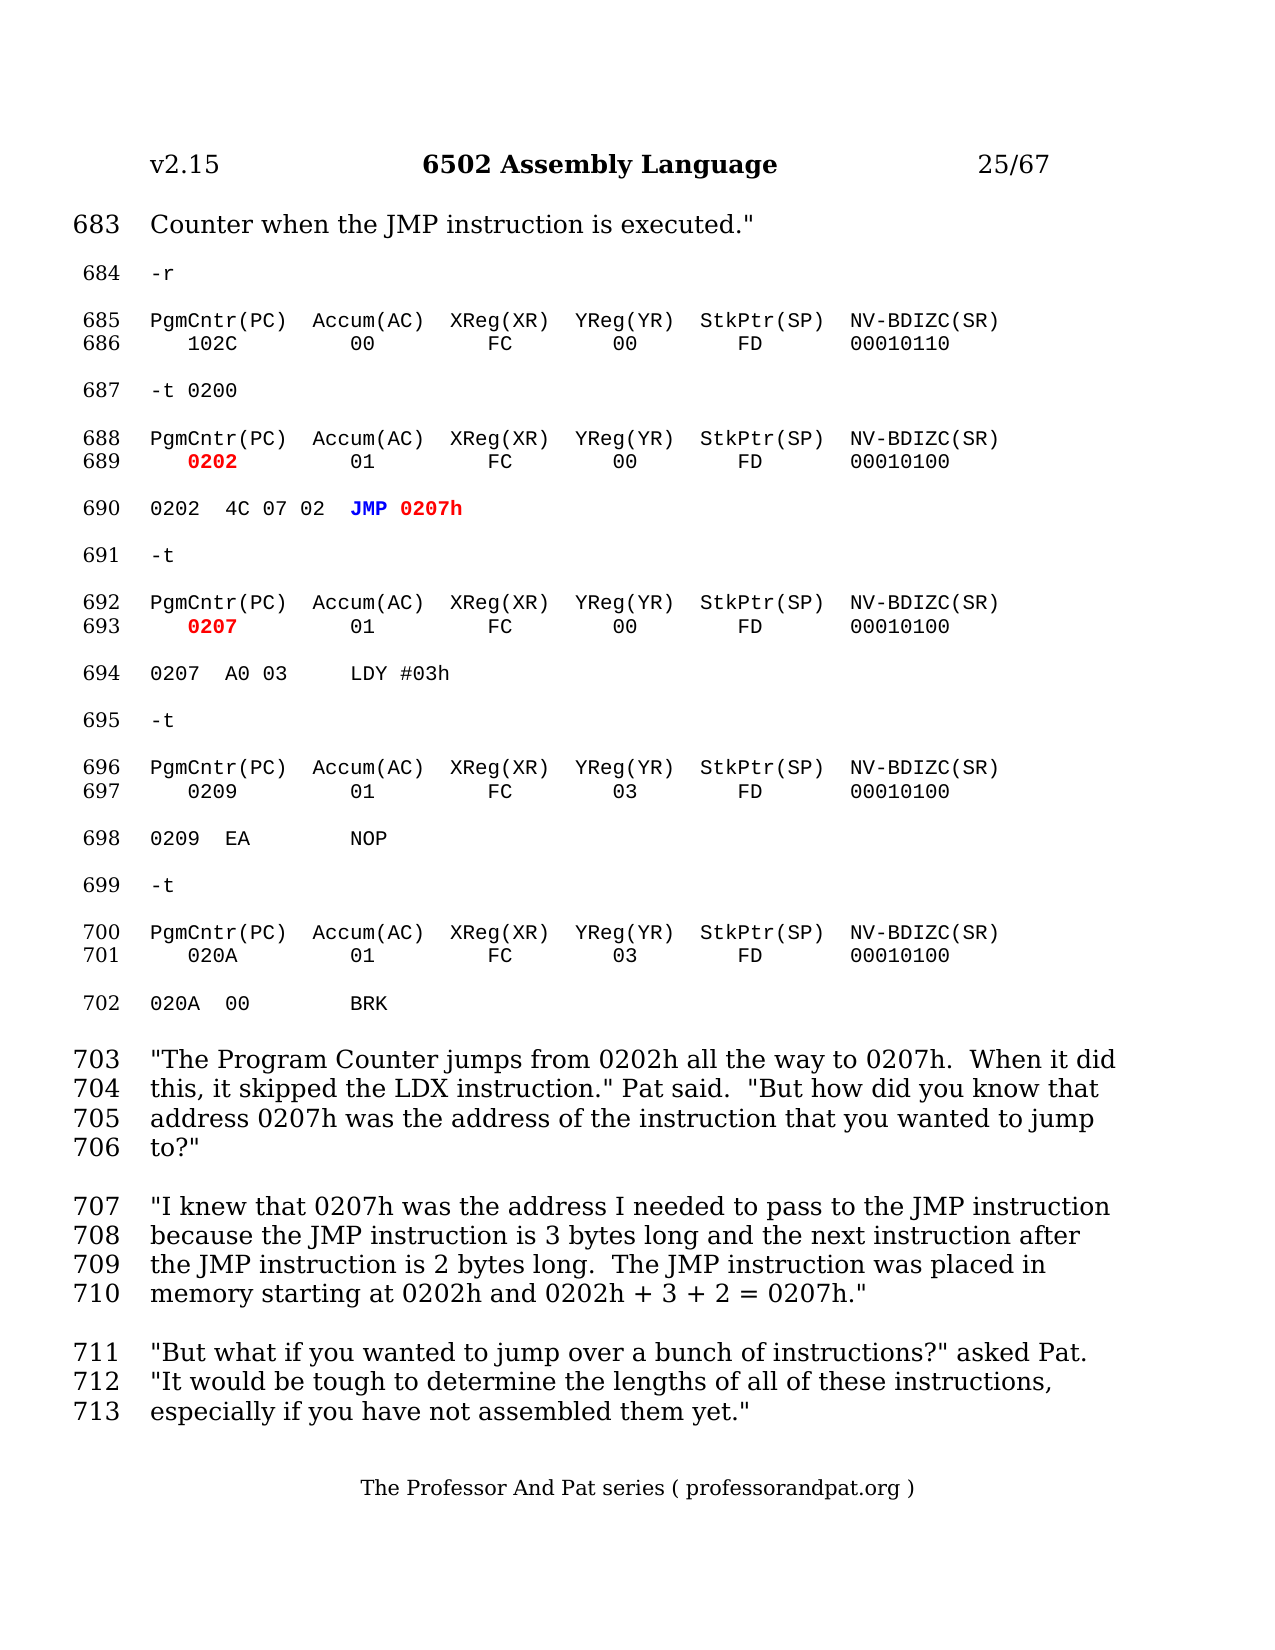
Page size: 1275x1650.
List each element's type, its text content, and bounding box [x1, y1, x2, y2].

text PgmCntr(PC) Accum(AC) XReg(XR) YReg(YR) StkPtr(SP) NV-BDIZC(SR) [150, 592, 1125, 616]
text -t [150, 875, 1125, 898]
text "The Program Counter jumps from 0202h all the way to 0207h. When it did this, it skipped the LDX instruction." Pat said. "But how did you know that address 0207h was the address of the instruction that you wanted to jump to?" [150, 1045, 1125, 1162]
text 0209 01 FC 03 FD 00010100 [150, 781, 1125, 804]
text "I knew that 0207h was the address I needed to pass to the JMP instruction because the JMP instruction is 3 bytes long and the next instruction after the JMP instruction is 2 bytes long. The JMP instruction was placed in memory starting at 0202h and 0202h + 3 + 2 = 0207h." [150, 1192, 1125, 1309]
text -r [150, 263, 1125, 286]
text -t 0200 [150, 381, 1125, 404]
text PgmCntr(PC) Accum(AC) XReg(XR) YReg(YR) StkPtr(SP) NV-BDIZC(SR) [150, 428, 1125, 451]
text "But what if you wanted to jump over a bunch of instructions?" asked Pat. "It would be tough to determine the lengths of all of these instructions, especially if you have not assembled them yet." [150, 1338, 1125, 1426]
text 0209 EA NOP [150, 828, 1125, 851]
text Counter when the JMP instruction is executed." [150, 210, 1125, 239]
text PgmCntr(PC) Accum(AC) XReg(XR) YReg(YR) StkPtr(SP) NV-BDIZC(SR) [150, 310, 1125, 333]
text 020A 00 BRK [150, 993, 1125, 1016]
text 020A 01 FC 03 FD 00010100 [150, 946, 1125, 969]
text 0207 A0 03 LDY #03h [150, 663, 1125, 687]
text 0202 4C 07 02 JMP 0207h [150, 498, 1125, 522]
text 102C 00 FC 00 FD 00010110 [150, 333, 1125, 357]
text -t [150, 545, 1125, 569]
text PgmCntr(PC) Accum(AC) XReg(XR) YReg(YR) StkPtr(SP) NV-BDIZC(SR) [150, 922, 1125, 946]
text 0202 01 FC 00 FD 00010100 [150, 451, 1125, 475]
text -t [150, 710, 1125, 734]
text PgmCntr(PC) Accum(AC) XReg(XR) YReg(YR) StkPtr(SP) NV-BDIZC(SR) [150, 757, 1125, 781]
text 0207 01 FC 00 FD 00010100 [150, 616, 1125, 639]
